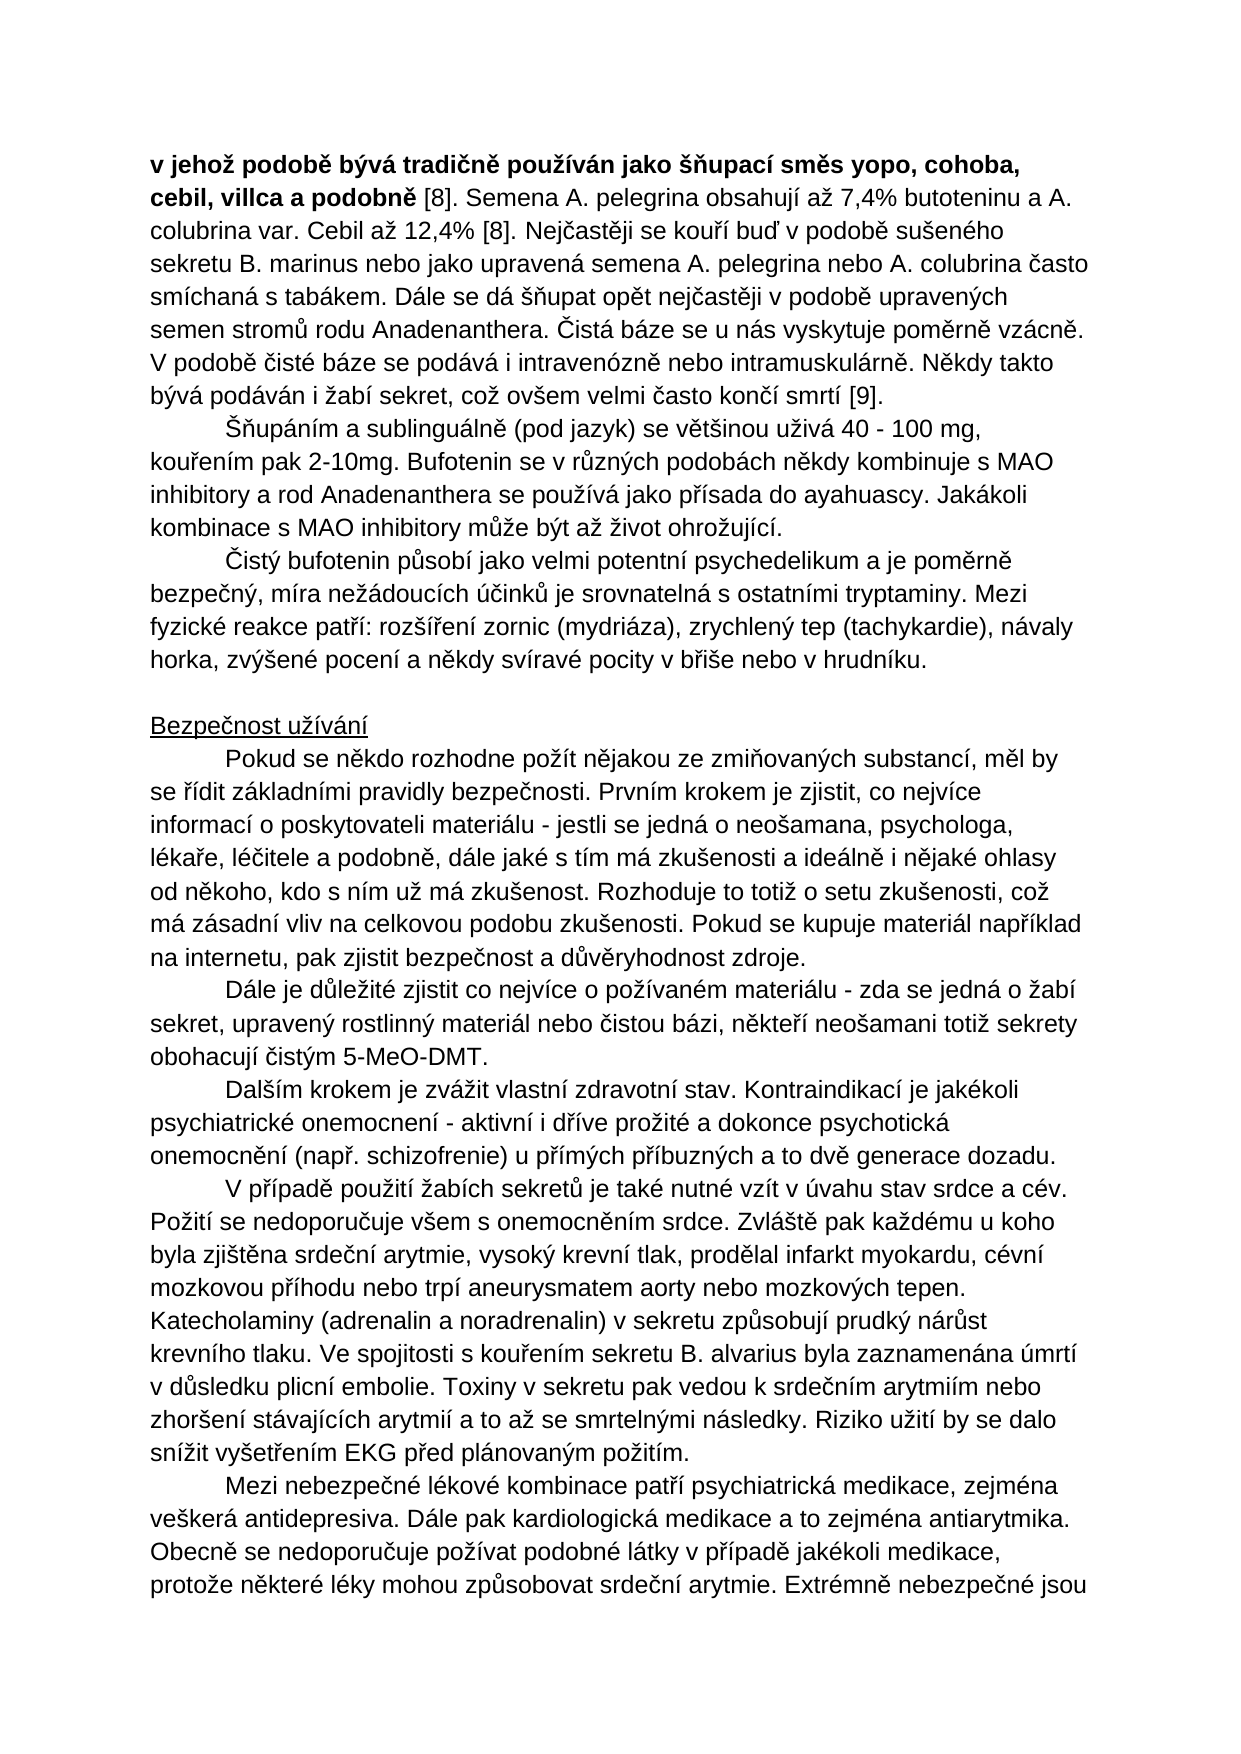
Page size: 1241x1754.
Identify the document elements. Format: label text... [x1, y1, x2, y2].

text Pokud se někdo rozhodne požít nějakou ze zmiňovaných substancí, měl by se řídit základními pravidly bezpečnosti. Prvním krokem je zjistit, co nejvíce informací o poskytovateli materiálu - jestli se jedná o neošamana, psychologa, lékaře, léčitele a podobně, dále jaké s tím má zkušenosti a ideálně i nějaké ohlasy od někoho, kdo s ním už má zkušenost. Rozhoduje to totiž o setu zkušenosti, což má zásadní vliv na celkovou podobu zkušenosti. Pokud se kupuje materiál například na internetu, pak zjistit bezpečnost a důvěryhodnost zdroje. [150, 744, 1090, 971]
text V případě použití žabích sekretů je také nutné vzít v úvahu stav srdce a cév. Požití se nedoporučuje všem s onemocněním srdce. Zvláště pak každému u koho byla zjištěna srdeční arytmie, vysoký krevní tlak, prodělal infarkt myokardu, cévní mozkovou příhodu nebo trpí aneurysmatem aorty nebo mozkových tepen. Katecholaminy (adrenalin a noradrenalin) v sekretu způsobují prudký nárůst krevního tlaku. Ve spojitosti s kouřením sekretu B. alvarius byla zaznamenána úmrtí v důsledku plicní embolie. Toxiny v sekretu pak vedou k srdečním arytmiím nebo zhoršení stávajících arytmií a to až se smrtelnými následky. Riziko užití by se dalo snížit vyšetřením EKG před plánovaným požitím. [150, 1174, 1090, 1467]
text Šňupáním a sublinguálně (pod jazyk) se většinou uživá 40 - 100 mg, kouřením pak 2-10mg. Bufotenin se v různých podobách někdy kombinuje s MAO inhibitory a rod Anadenanthera se používá jako přísada do ayahuascy. Jakákoli kombinace s MAO inhibitory může být až život ohrožující. [150, 414, 1090, 542]
text Bezpečnost užívání [150, 711, 1090, 740]
text Mezi nebezpečné lékové kombinace patří psychiatrická medikace, zejména veškerá antidepresiva. Dále pak kardiologická medikace a to zejména antiarytmika. Obecně se nedoporučuje požívat podobné látky v případě jakékoli medikace, protože některé léky mohou způsobovat srdeční arytmie. Extrémně nebezpečné jsou [150, 1471, 1090, 1599]
text Čistý bufotenin působí jako velmi potentní psychedelikum a je poměrně bezpečný, míra nežádoucích účinků je srovnatelná s ostatními tryptaminy. Mezi fyzické reakce patří: rozšíření zornic (mydriáza), zrychlený tep (tachykardie), návaly horka, zvýšené pocení a někdy svíravé pocity v břiše nebo v hrudníku. [150, 546, 1090, 674]
text Dále je důležité zjistit co nejvíce o požívaném materiálu - zda se jedná o žabí sekret, upravený rostlinný materiál nebo čistou bázi, někteří neošamani totiž sekrety obohacují čistým 5-MeO-DMT. [150, 976, 1090, 1070]
text v jehož podobě bývá tradičně používán jako šňupací směs yopo, cohoba, cebil, villca a podobně [8]. Semena A. pelegrina obsahují až 7,4% butoteninu a A. colubrina var. Cebil až 12,4% [8]. Nejčastěji se kouří buď v podobě sušeného sekretu B. marinus nebo jako upravená semena A. pelegrina nebo A. colubrina často smíchaná s tabákem. Dále se dá šňupat opět nejčastěji v podobě upravených semen stromů rodu Anadenanthera. Čistá báze se u nás vyskytuje poměrně vzácně. V podobě čisté báze se podává i intravenózně nebo intramuskulárně. Někdy takto bývá podáván i žabí sekret, což ovšem velmi často končí smrtí [9]. [150, 150, 1090, 410]
text Dalším krokem je zvážit vlastní zdravotní stav. Kontraindikací je jakékoli psychiatrické onemocnení - aktivní i dříve prožité a dokonce psychotická onemocnění (např. schizofrenie) u přímých příbuzných a to dvě generace dozadu. [150, 1074, 1090, 1169]
